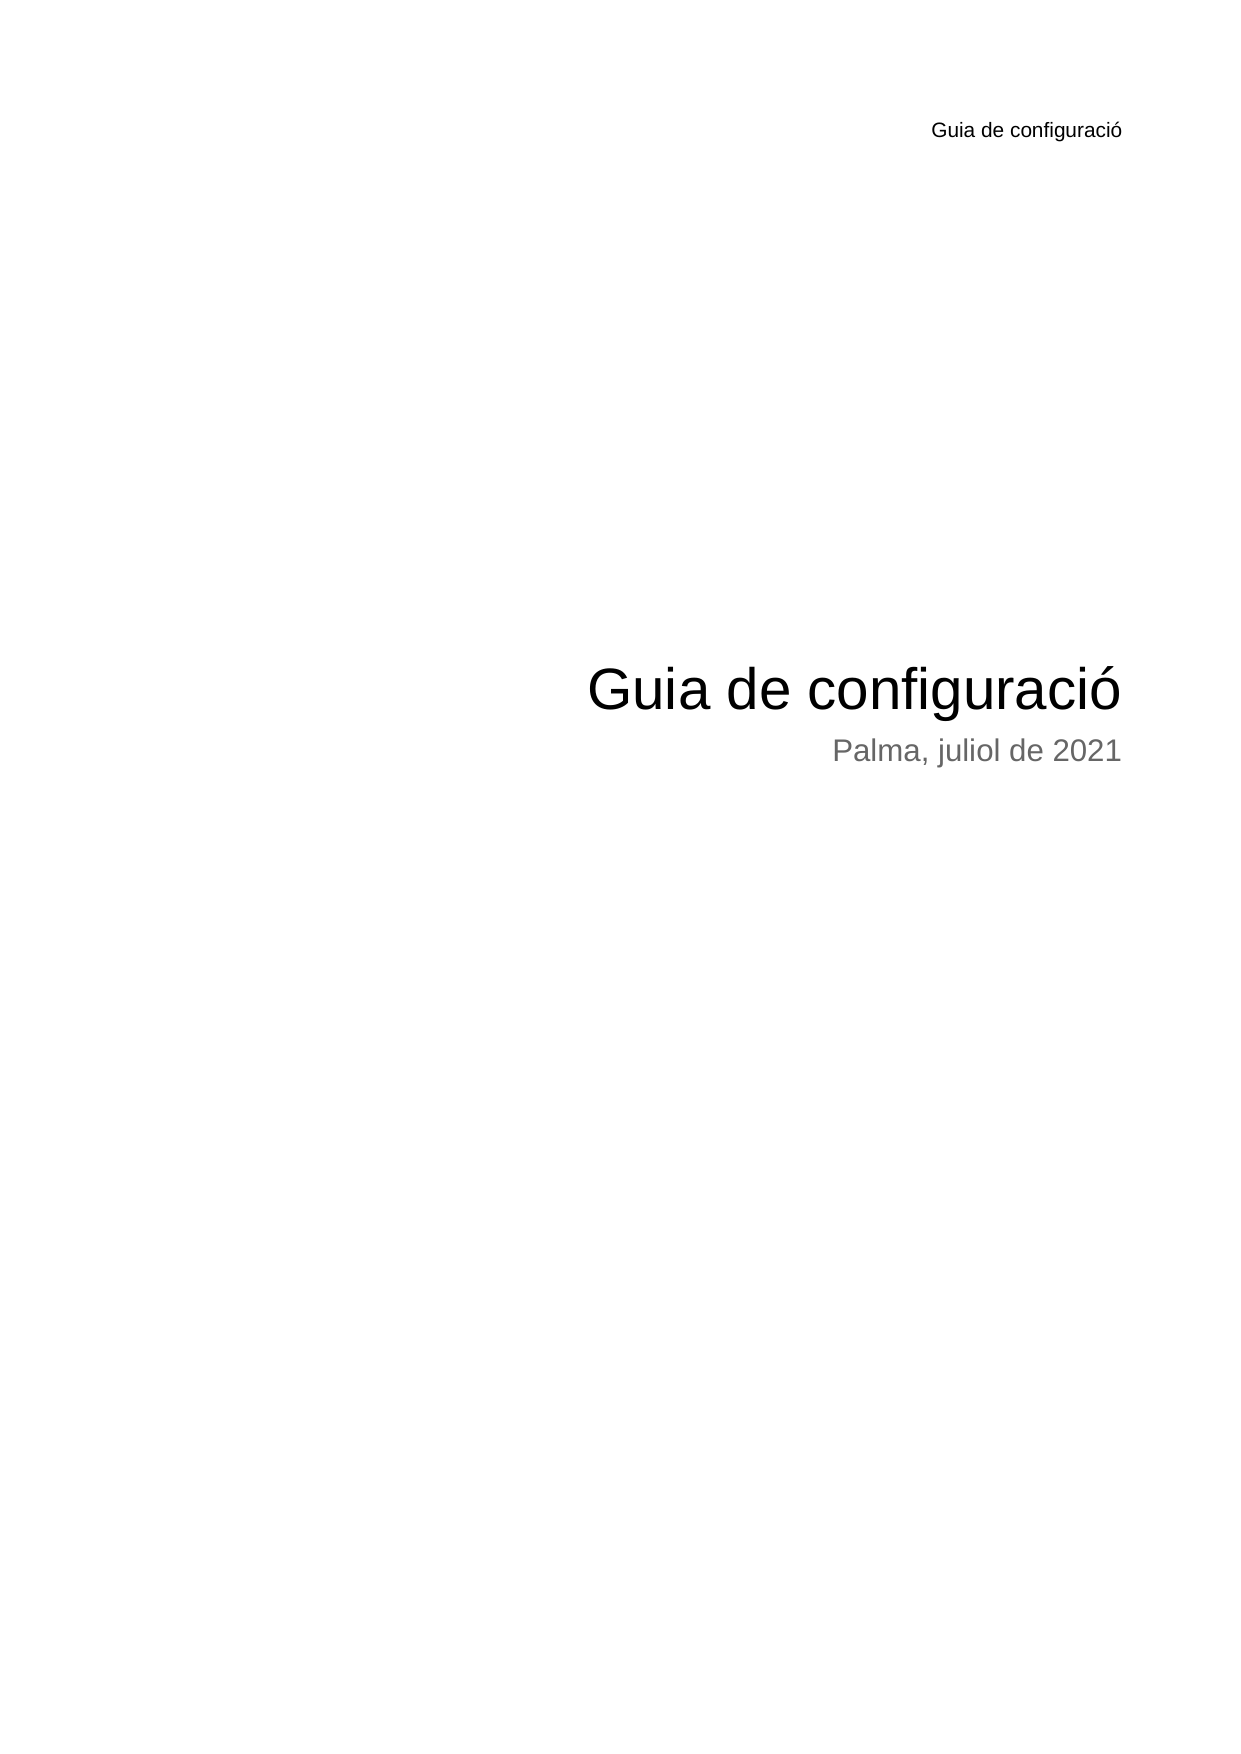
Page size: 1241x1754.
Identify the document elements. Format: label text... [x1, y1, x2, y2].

subtitle Guia de configuració [118, 655, 1122, 722]
subtitle Palma, juliol de 2021 [118, 732, 1122, 768]
